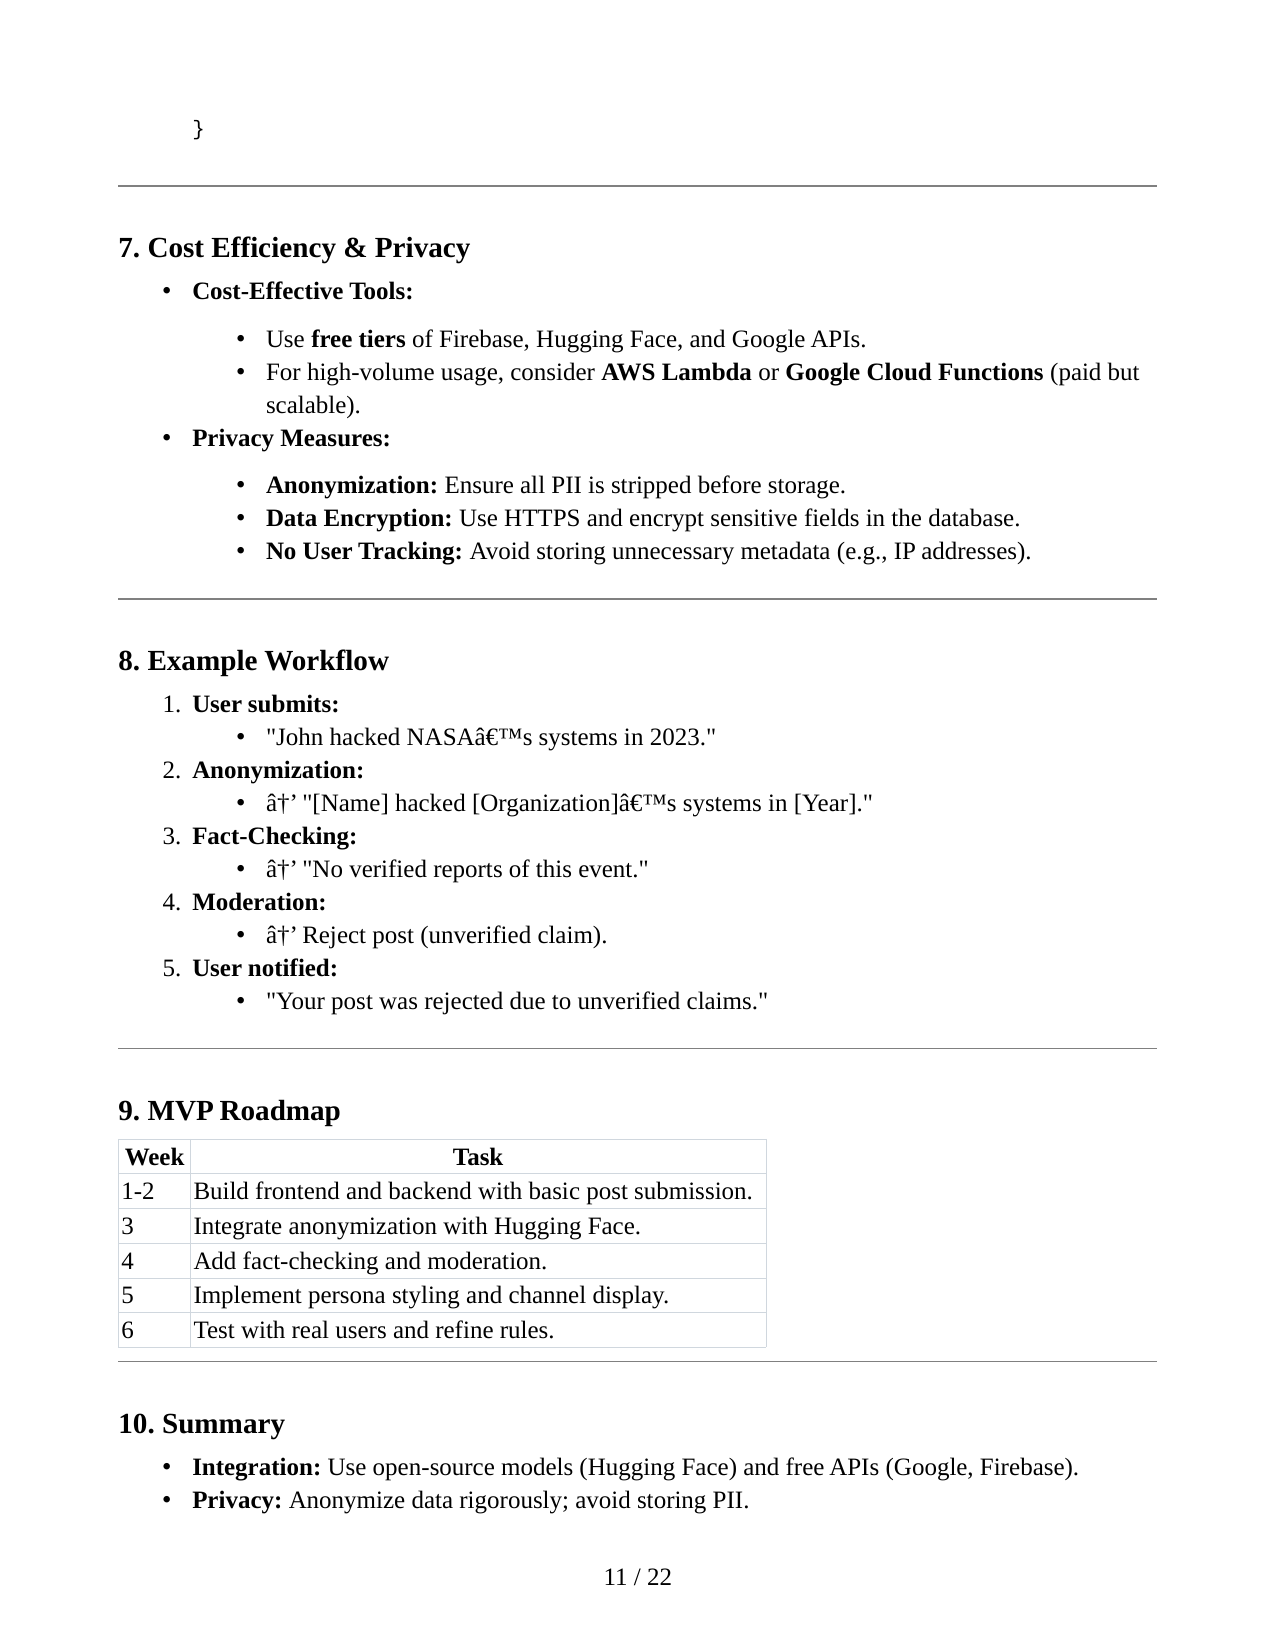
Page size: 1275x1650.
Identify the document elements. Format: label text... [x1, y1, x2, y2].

table_cell 3 [119, 1209, 190, 1243]
table_cell 6 [119, 1313, 190, 1347]
list } [162, 118, 1157, 142]
table_cell Implement persona styling and channel display. [191, 1279, 766, 1312]
list Moderation: [162, 887, 1157, 916]
list For high-volume usage, consider AWS Lambda or Google Cloud Functions (paid but scalable). [236, 357, 1157, 418]
table_header Week [119, 1140, 190, 1173]
list "Your post was rejected due to unverified claims." [236, 986, 1157, 1015]
subtitle 7. Cost Efficiency & Privacy [118, 230, 1157, 264]
list â†’ "No verified reports of this event." [236, 854, 1157, 883]
list Fact-Checking: [162, 821, 1157, 850]
table_cell 4 [119, 1244, 190, 1277]
list "John hacked NASAâ€™s systems in 2023." [236, 722, 1157, 751]
table_cell 5 [119, 1279, 190, 1312]
table_cell Test with real users and refine rules. [191, 1313, 766, 1347]
list Integration: Use open-source models (Hugging Face) and free APIs (Google, Firebase). [162, 1452, 1157, 1481]
list Privacy: Anonymize data rigorously; avoid storing PII. [162, 1485, 1157, 1513]
list â†’ Reject post (unverified claim). [236, 920, 1157, 949]
list Anonymization: [162, 755, 1157, 784]
list Anonymization: Ensure all PII is stripped before storage. [236, 470, 1157, 499]
list Privacy Measures: [162, 423, 1157, 452]
list Use free tiers of Firebase, Hugging Face, and Google APIs. [236, 324, 1157, 352]
table_cell 1-2 [119, 1174, 190, 1208]
table_cell Add fact-checking and moderation. [191, 1244, 766, 1277]
list No User Tracking: Avoid storing unnecessary metadata (e.g., IP addresses). [236, 536, 1157, 565]
list â†’ "[Name] hacked [Organization]â€™s systems in [Year]." [236, 788, 1157, 817]
subtitle 9. MVP Roadmap [118, 1093, 1157, 1126]
list Cost-Effective Tools: [162, 276, 1157, 305]
list User notified: [162, 953, 1157, 982]
table_header Task [191, 1140, 766, 1173]
table_cell Build frontend and backend with basic post submission. [191, 1174, 766, 1208]
subtitle 10. Summary [118, 1406, 1157, 1439]
subtitle 8. Example Workflow [118, 643, 1157, 676]
list Data Encryption: Use HTTPS and encrypt sensitive fields in the database. [236, 503, 1157, 532]
list User submits: [162, 689, 1157, 718]
table_cell Integrate anonymization with Hugging Face. [191, 1209, 766, 1243]
